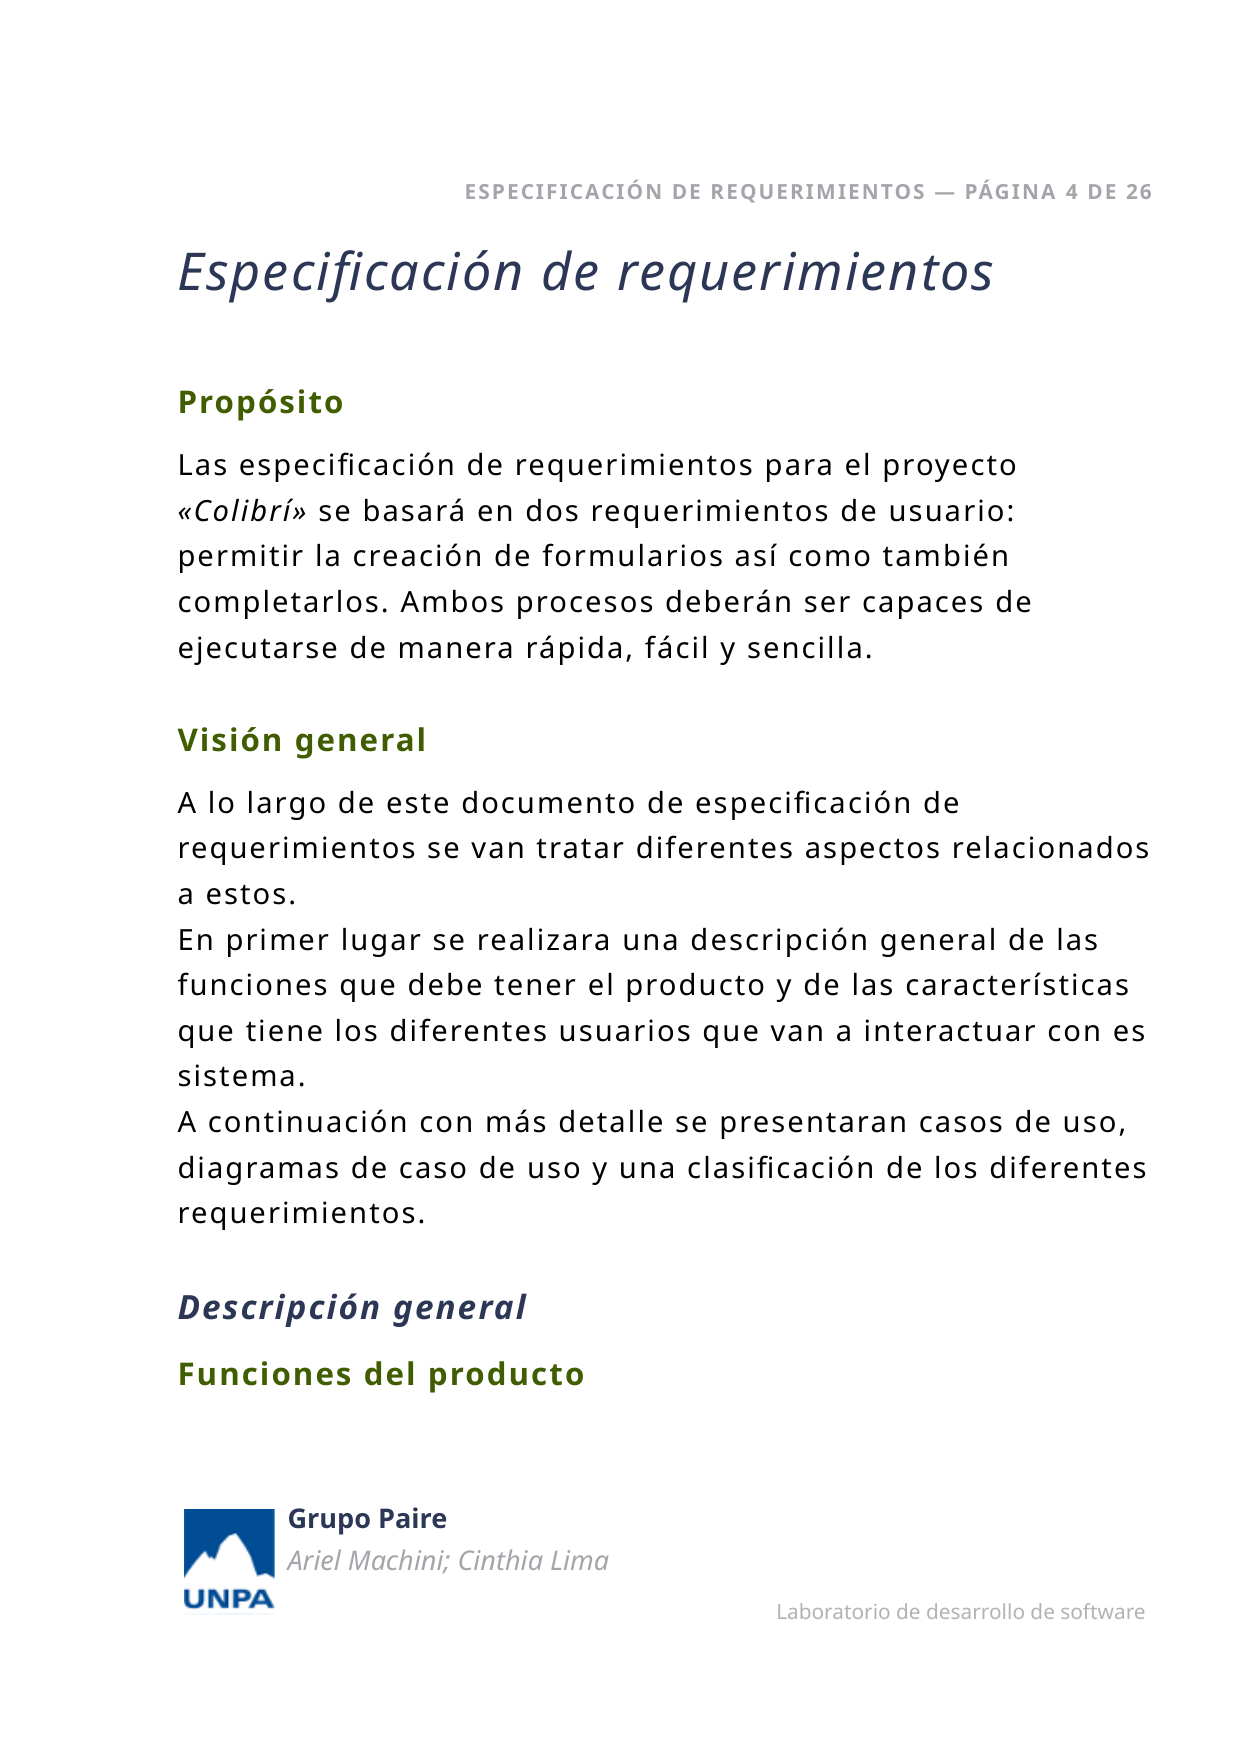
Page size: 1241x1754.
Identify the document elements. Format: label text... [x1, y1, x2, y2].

text Funciones del producto [177, 1352, 1152, 1394]
text A continuación con más detalle se presentaran casos de uso, diagramas de caso de uso y una clasificación de los diferentes requerimientos. [177, 1101, 1152, 1232]
text Especificación de requerimientos [177, 235, 1152, 306]
text Propósito [177, 381, 1152, 423]
picture [184, 1509, 275, 1615]
text Las especificación de requerimientos para el proyecto «Colibrí» se basará en dos requerimientos de usuario: permitir la creación de formularios así como también completarlos. Ambos procesos deberán ser capaces de ejecutarse de manera rápida, fácil y sencilla. [177, 444, 1152, 667]
text Descripción general [177, 1284, 1152, 1329]
text En primer lugar se realizara una descripción general de las funciones que debe tener el producto y de las características que tiene los diferentes usuarios que van a interactuar con es sistema. [177, 919, 1152, 1095]
text Visión general [177, 718, 1152, 761]
text A lo largo de este documento de especificación de requerimientos se van tratar diferentes aspectos relacionados a estos. [177, 782, 1152, 913]
